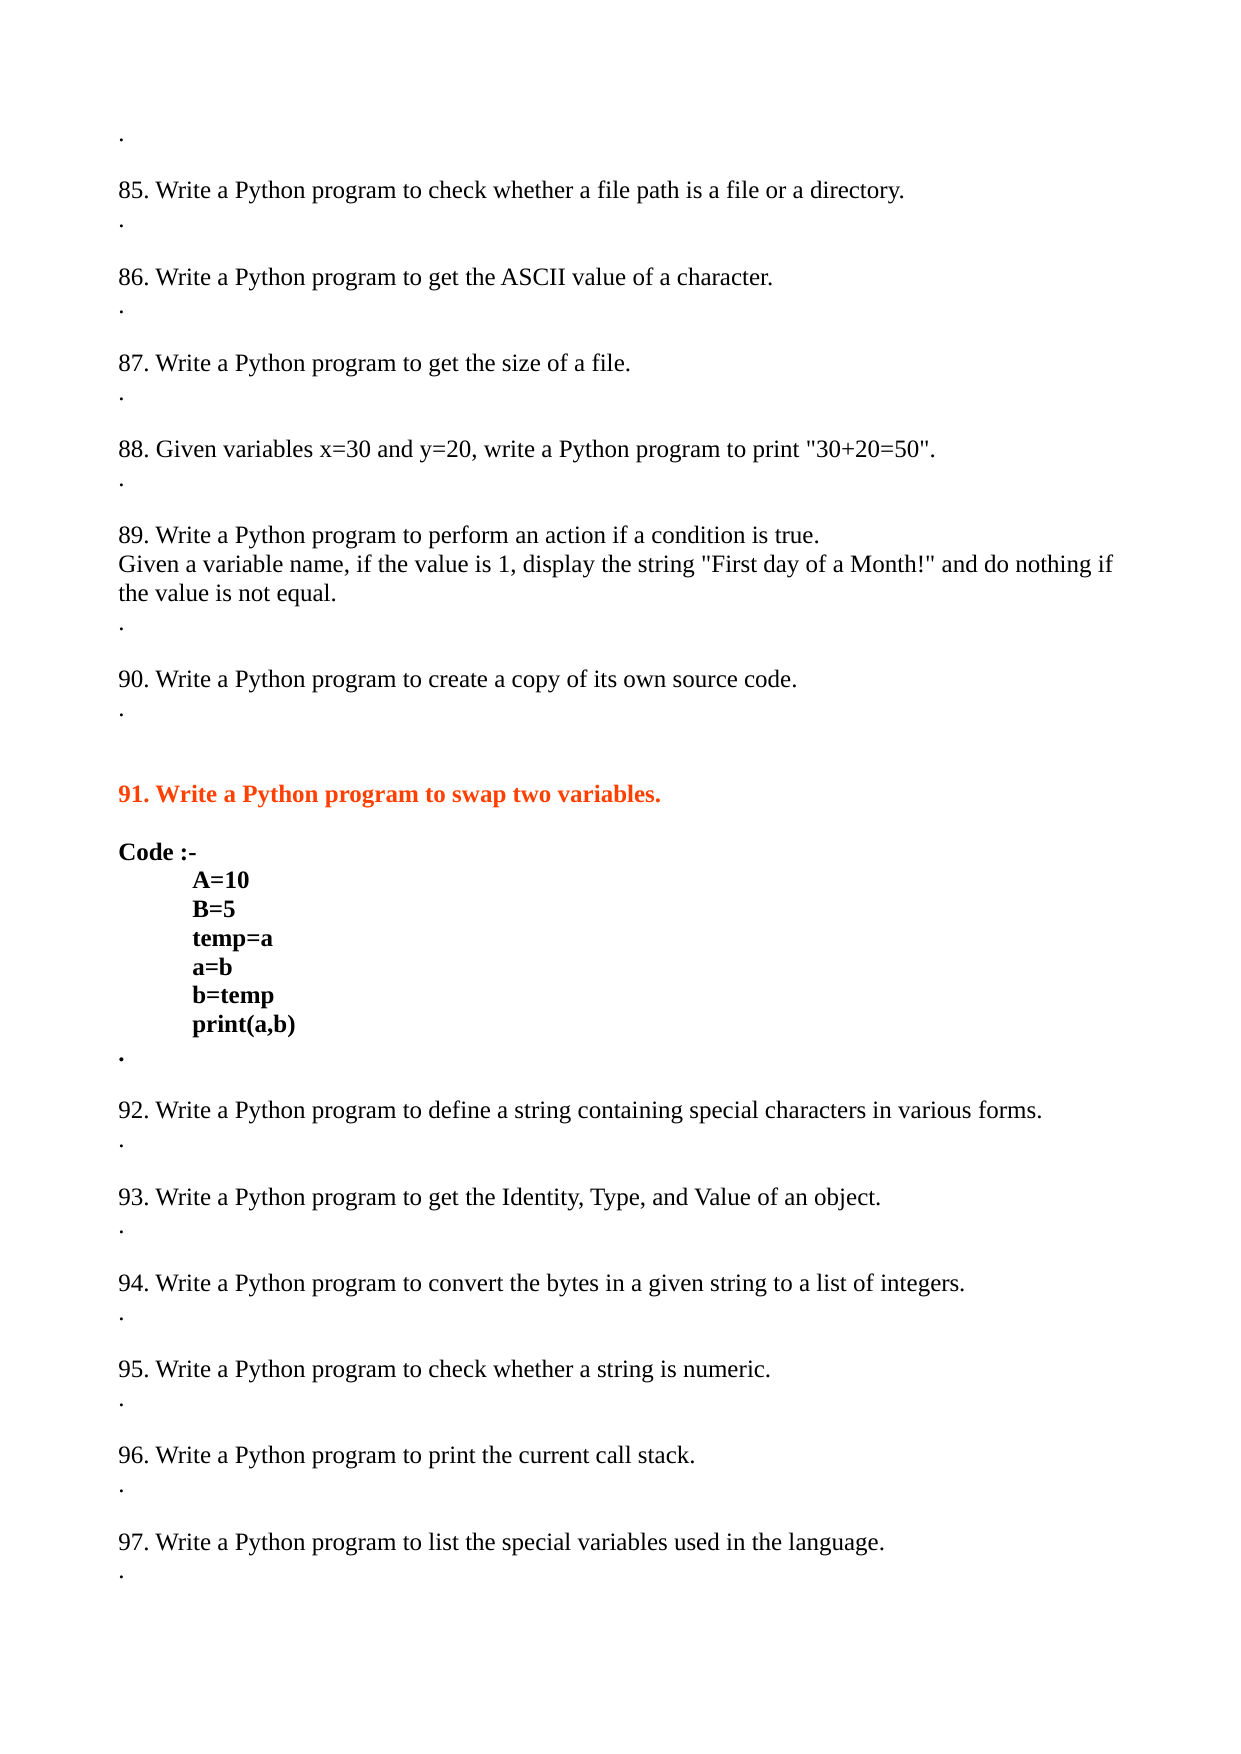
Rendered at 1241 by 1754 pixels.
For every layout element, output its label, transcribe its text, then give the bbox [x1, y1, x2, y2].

text 92. Write a Python program to define a string containing special characters in various forms. [118, 1096, 1122, 1124]
text . [118, 204, 1122, 233]
text A=10 [118, 866, 1122, 894]
text 90. Write a Python program to create a copy of its own source code. [118, 664, 1122, 693]
text . [118, 1383, 1122, 1412]
text . [118, 463, 1122, 492]
text 87. Write a Python program to get the size of a file. [118, 348, 1122, 377]
text 88. Given variables x=30 and y=20, write a Python program to print "30+20=50". [118, 434, 1122, 463]
text . [118, 693, 1122, 722]
text a=b [118, 952, 1122, 981]
text 94. Write a Python program to convert the bytes in a given string to a list of integers. [118, 1268, 1122, 1297]
text . [118, 1297, 1122, 1326]
text 89. Write a Python program to perform an action if a condition is true. [118, 521, 1122, 549]
text 96. Write a Python program to print the current call stack. [118, 1441, 1122, 1469]
text . [118, 607, 1122, 636]
text Code :- [118, 837, 1122, 866]
text 91. Write a Python program to swap two variables. [118, 779, 1122, 808]
text . [118, 1556, 1122, 1584]
text . [118, 118, 1122, 147]
text b=temp [118, 981, 1122, 1009]
text . [118, 291, 1122, 319]
text . [118, 377, 1122, 406]
text . [118, 1124, 1122, 1153]
text Given a variable name, if the value is 1, display the string "First day of a Month!" and do nothing if the value is not equal. [118, 549, 1122, 607]
text 95. Write a Python program to check whether a string is numeric. [118, 1354, 1122, 1383]
text 97. Write a Python program to list the special variables used in the language. [118, 1527, 1122, 1556]
text 93. Write a Python program to get the Identity, Type, and Value of an object. [118, 1182, 1122, 1211]
text . [118, 1211, 1122, 1239]
text . [118, 1038, 1122, 1067]
text 86. Write a Python program to get the ASCII value of a character. [118, 262, 1122, 291]
text print(a,b) [118, 1009, 1122, 1038]
text 85. Write a Python program to check whether a file path is a file or a directory. [118, 176, 1122, 204]
text B=5 [118, 894, 1122, 923]
text temp=a [118, 923, 1122, 952]
text . [118, 1469, 1122, 1498]
